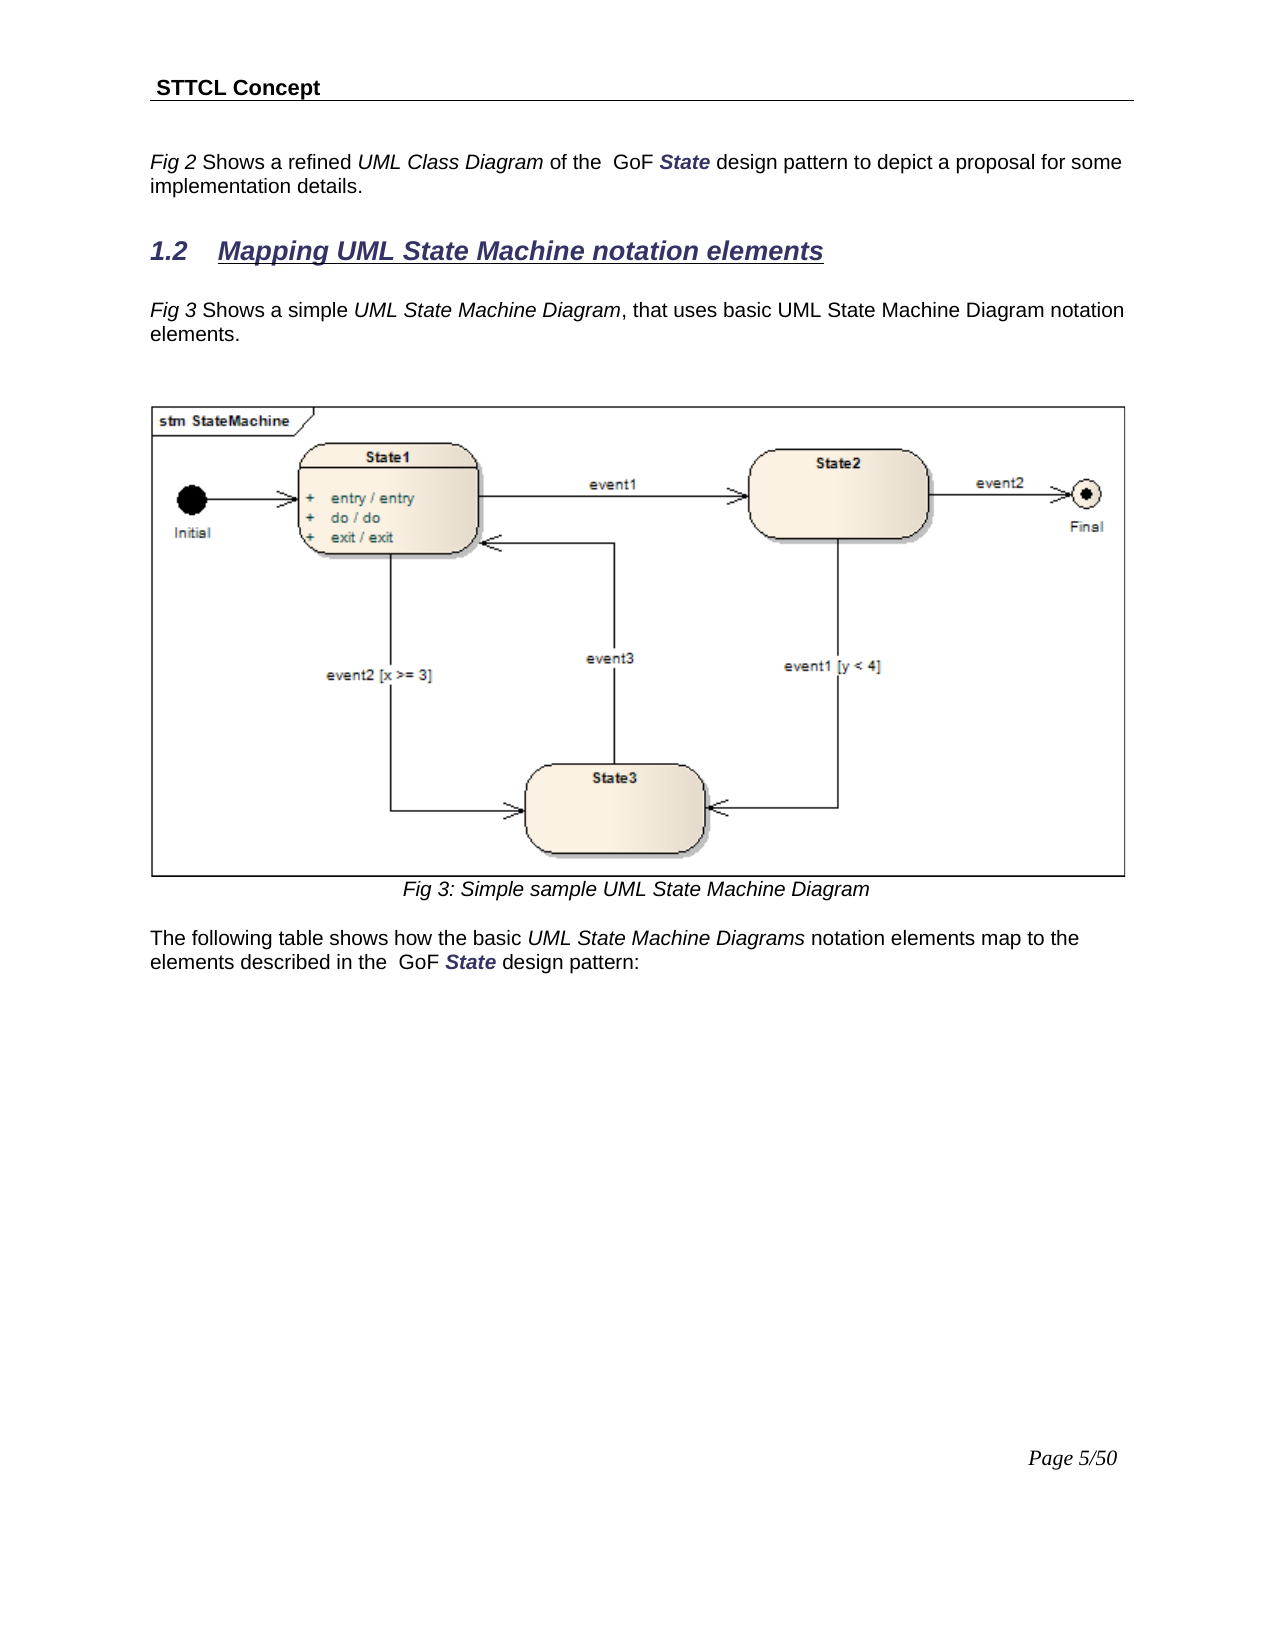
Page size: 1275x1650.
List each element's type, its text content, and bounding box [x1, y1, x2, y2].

subtitle Mapping UML State Machine notation elements [150, 235, 1125, 267]
text Fig 2 Shows a refined UML Class Diagram of the GoF State design pattern to depict a proposal for some implementation details. [150, 150, 1125, 198]
text Fig 3 Shows a simple UML State Machine Diagram, that uses basic UML State Machine Diagram notation elements. [150, 298, 1125, 346]
text Fig 3: Simple sample UML State Machine Diagram [150, 877, 1125, 901]
picture [150, 405, 1125, 877]
text The following table shows how the basic UML State Machine Diagrams notation elements map to the elements described in the GoF State design pattern: [150, 926, 1125, 974]
